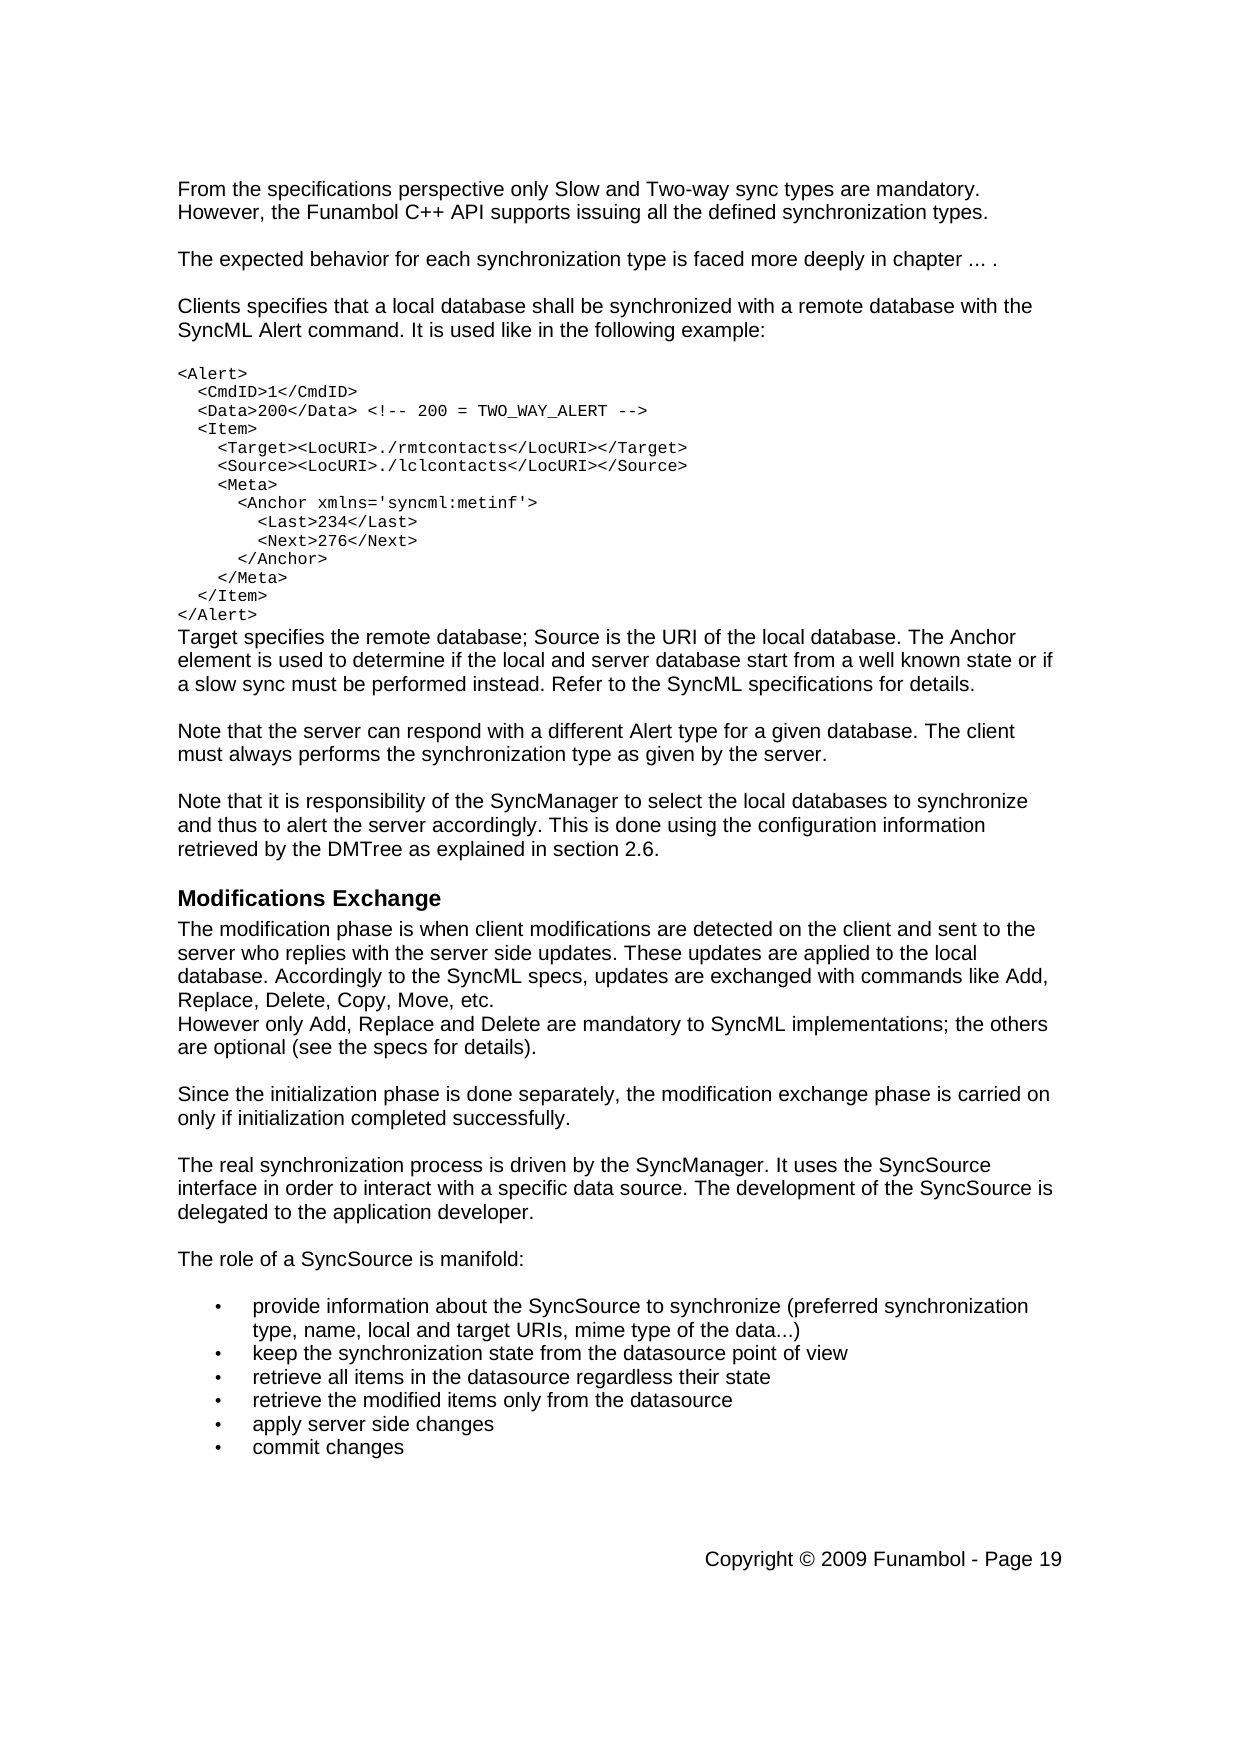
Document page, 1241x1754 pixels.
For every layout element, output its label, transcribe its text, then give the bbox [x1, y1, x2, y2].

text <Data>200</Data> <!-- 200 = TWO_WAY_ALERT --> [177, 403, 1063, 421]
text Clients specifies that a local database shall be synchronized with a remote database with the SyncML Alert command. It is used like in the following example: [177, 295, 1063, 342]
text </Meta> [177, 569, 1063, 588]
subtitle Modifications Exchange [177, 886, 1063, 912]
list commit changes [215, 1436, 1063, 1459]
list apply server side changes [215, 1412, 1063, 1436]
text <Last>234</Last> [177, 514, 1063, 532]
text <Target><LocURI>./rmtcontacts</LocURI></Target> [177, 440, 1063, 458]
text </Alert> [177, 607, 1063, 625]
text <CmdID>1</CmdID> [177, 384, 1063, 403]
text Note that the server can respond with a different Alert type for a given database. The client must always performs the synchronization type as given by the server. [177, 719, 1063, 766]
text The real synchronization process is driven by the SyncManager. It uses the SyncSource interface in order to interact with a specific data source. The development of the SyncSource is delegated to the application developer. [177, 1153, 1063, 1224]
text <Item> [177, 421, 1063, 440]
text The role of a SyncSource is manifold: [177, 1247, 1063, 1271]
text <Anchor xmlns='syncml:metinf'> [177, 495, 1063, 514]
list provide information about the SyncSource to synchronize (preferred synchronization type, name, local and target URIs, mime type of the data...) [215, 1294, 1063, 1342]
text Note that it is responsibility of the SyncManager to select the local databases to synchronize and thus to alert the server accordingly. This is done using the configuration information retrieved by the DMTree as explained in section 2.6. [177, 790, 1063, 861]
text </Anchor> [177, 551, 1063, 569]
text <Source><LocURI>./lclcontacts</LocURI></Source> [177, 458, 1063, 477]
text Since the initialization phase is done separately, the modification exchange phase is carried on only if initialization completed successfully. [177, 1083, 1063, 1130]
text However only Add, Replace and Delete are mandatory to SyncML implementations; the others are optional (see the specs for details). [177, 1012, 1063, 1059]
text </Item> [177, 588, 1063, 607]
text <Alert> [177, 366, 1063, 384]
text From the specifications perspective only Slow and Two-way sync types are mandatory. However, the Funambol C++ API supports issuing all the defined synchronization types. [177, 177, 1063, 224]
text <Next>276</Next> [177, 532, 1063, 551]
text Target specifies the remote database; Source is the URI of the local database. The Anchor element is used to determine if the local and server database start from a well known state or if a slow sync must be performed instead. Refer to the SyncML specifications for details. [177, 625, 1063, 696]
list retrieve all items in the datasource regardless their state [215, 1365, 1063, 1389]
text The expected behavior for each synchronization type is faced more deeply in chapter ... . [177, 248, 1063, 271]
text <Meta> [177, 477, 1063, 495]
list retrieve the modified items only from the datasource [215, 1389, 1063, 1412]
text The modification phase is when client modifications are detected on the client and sent to the server who replies with the server side updates. These updates are applied to the local database. Accordingly to the SyncML specs, updates are exchanged with commands like Add, Replace, Delete, Copy, Move, etc. [177, 918, 1063, 1012]
list keep the synchronization state from the datasource point of view [215, 1342, 1063, 1365]
